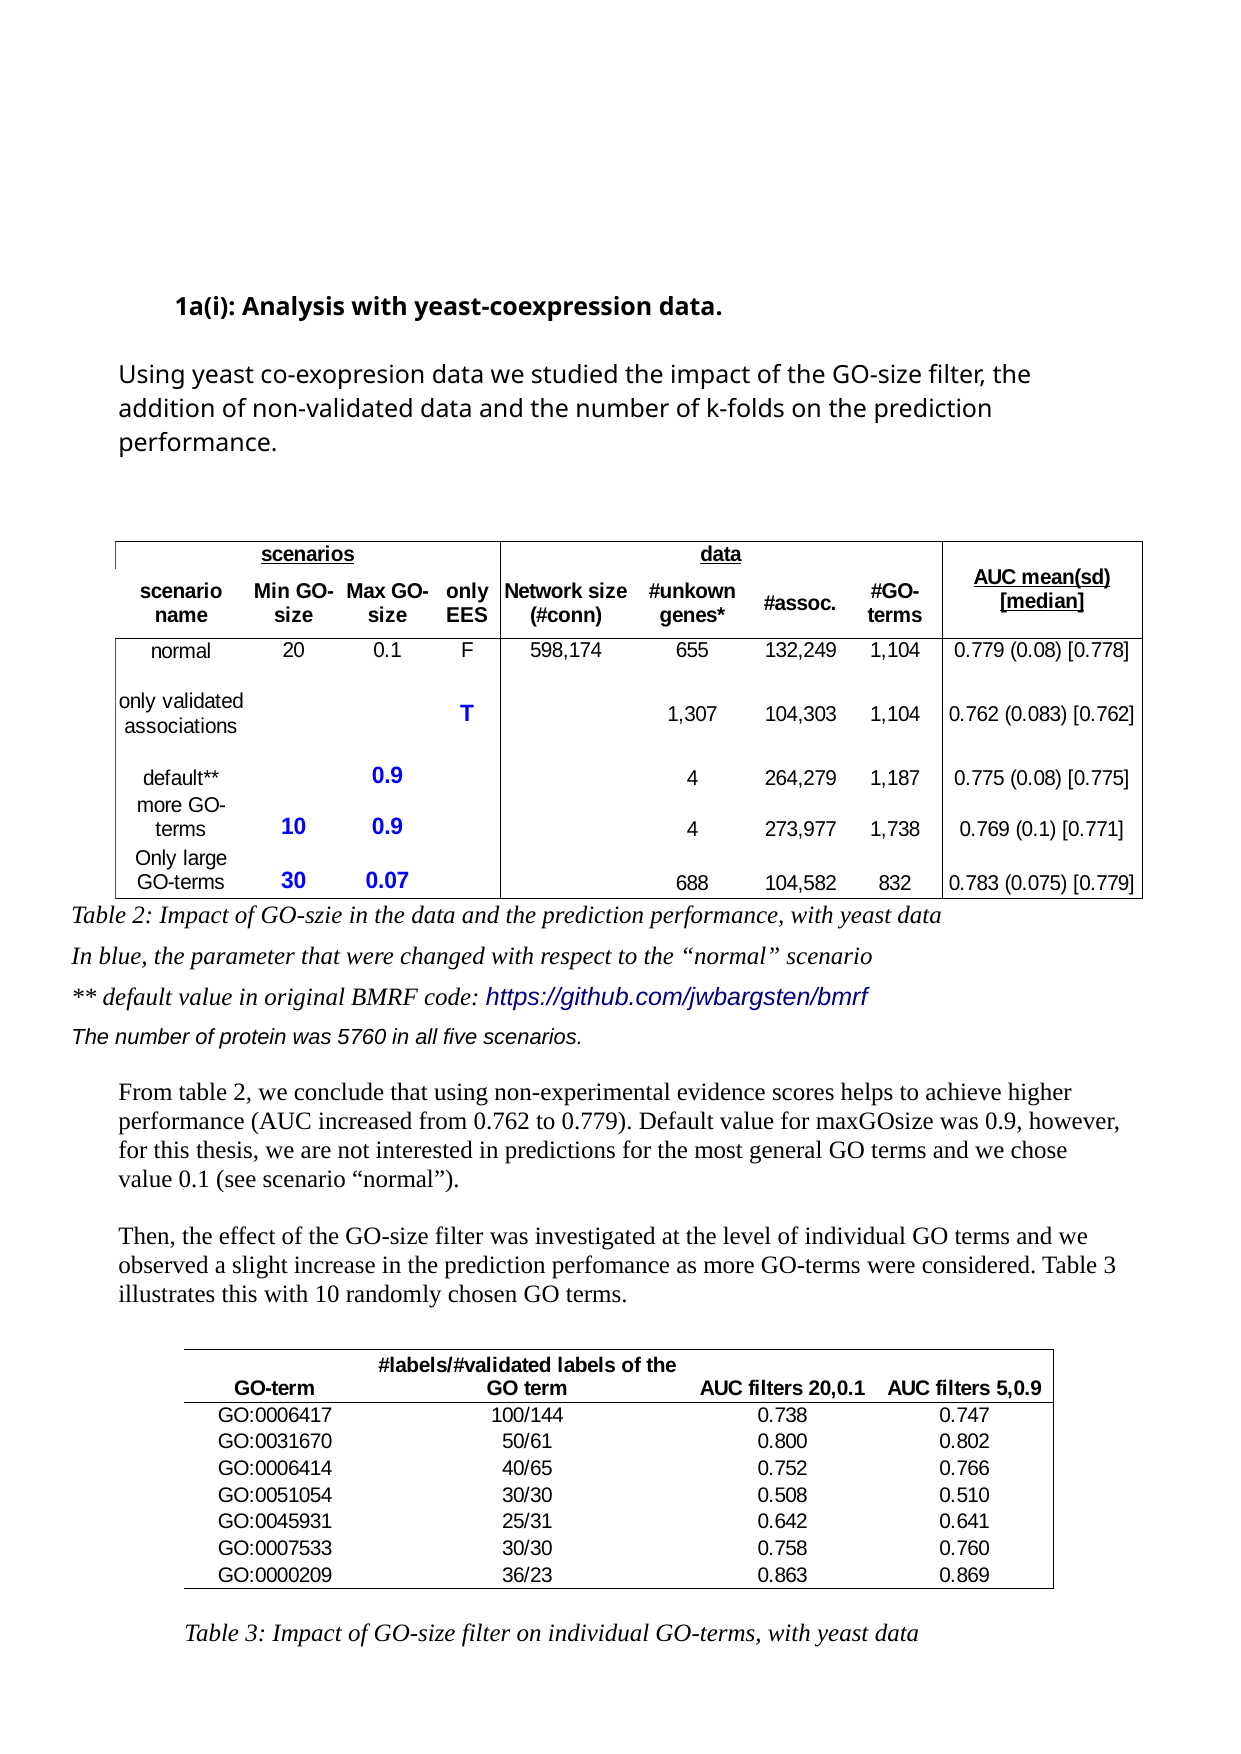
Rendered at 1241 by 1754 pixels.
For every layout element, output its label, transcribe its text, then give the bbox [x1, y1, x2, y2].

text ** default value in original BMRF code: https://github.com/jwbargsten/bmrf [71, 982, 1169, 1011]
text Table 3: Impact of GO-size filter on individual GO-terms, with yeast data [184, 1349, 1055, 1646]
text 1a(i): Analysis with yeast-coexpression data. [118, 288, 1122, 322]
text From table 2, we conclude that using non-experimental evidence scores helps to achieve higher performance (AUC increased from 0.762 to 0.779). Default value for maxGOsize was 0.9, however, for this thesis, we are not interested in predictions for the most general GO terms and we chose value 0.1 (see scenario “normal”). [118, 1077, 1122, 1192]
text In blue, the parameter that were changed with respect to the “normal” scenario [71, 941, 1169, 970]
text The number of protein was 5760 in all five scenarios. [71, 1023, 1169, 1049]
text Then, the effect of the GO-size filter was investigated at the level of individual GO terms and we observed a slight increase in the prediction perfomance as more GO-terms were considered. Table 3 illustrates this with 10 randomly chosen GO terms. [118, 1221, 1122, 1307]
text Using yeast co-exopresion data we studied the impact of the GO-size filter, the addition of non-validated data and the number of k-folds on the prediction performance. [118, 357, 1122, 459]
text Table 2: Impact of GO-szie in the data and the prediction performance, with yeast data [71, 541, 1169, 928]
